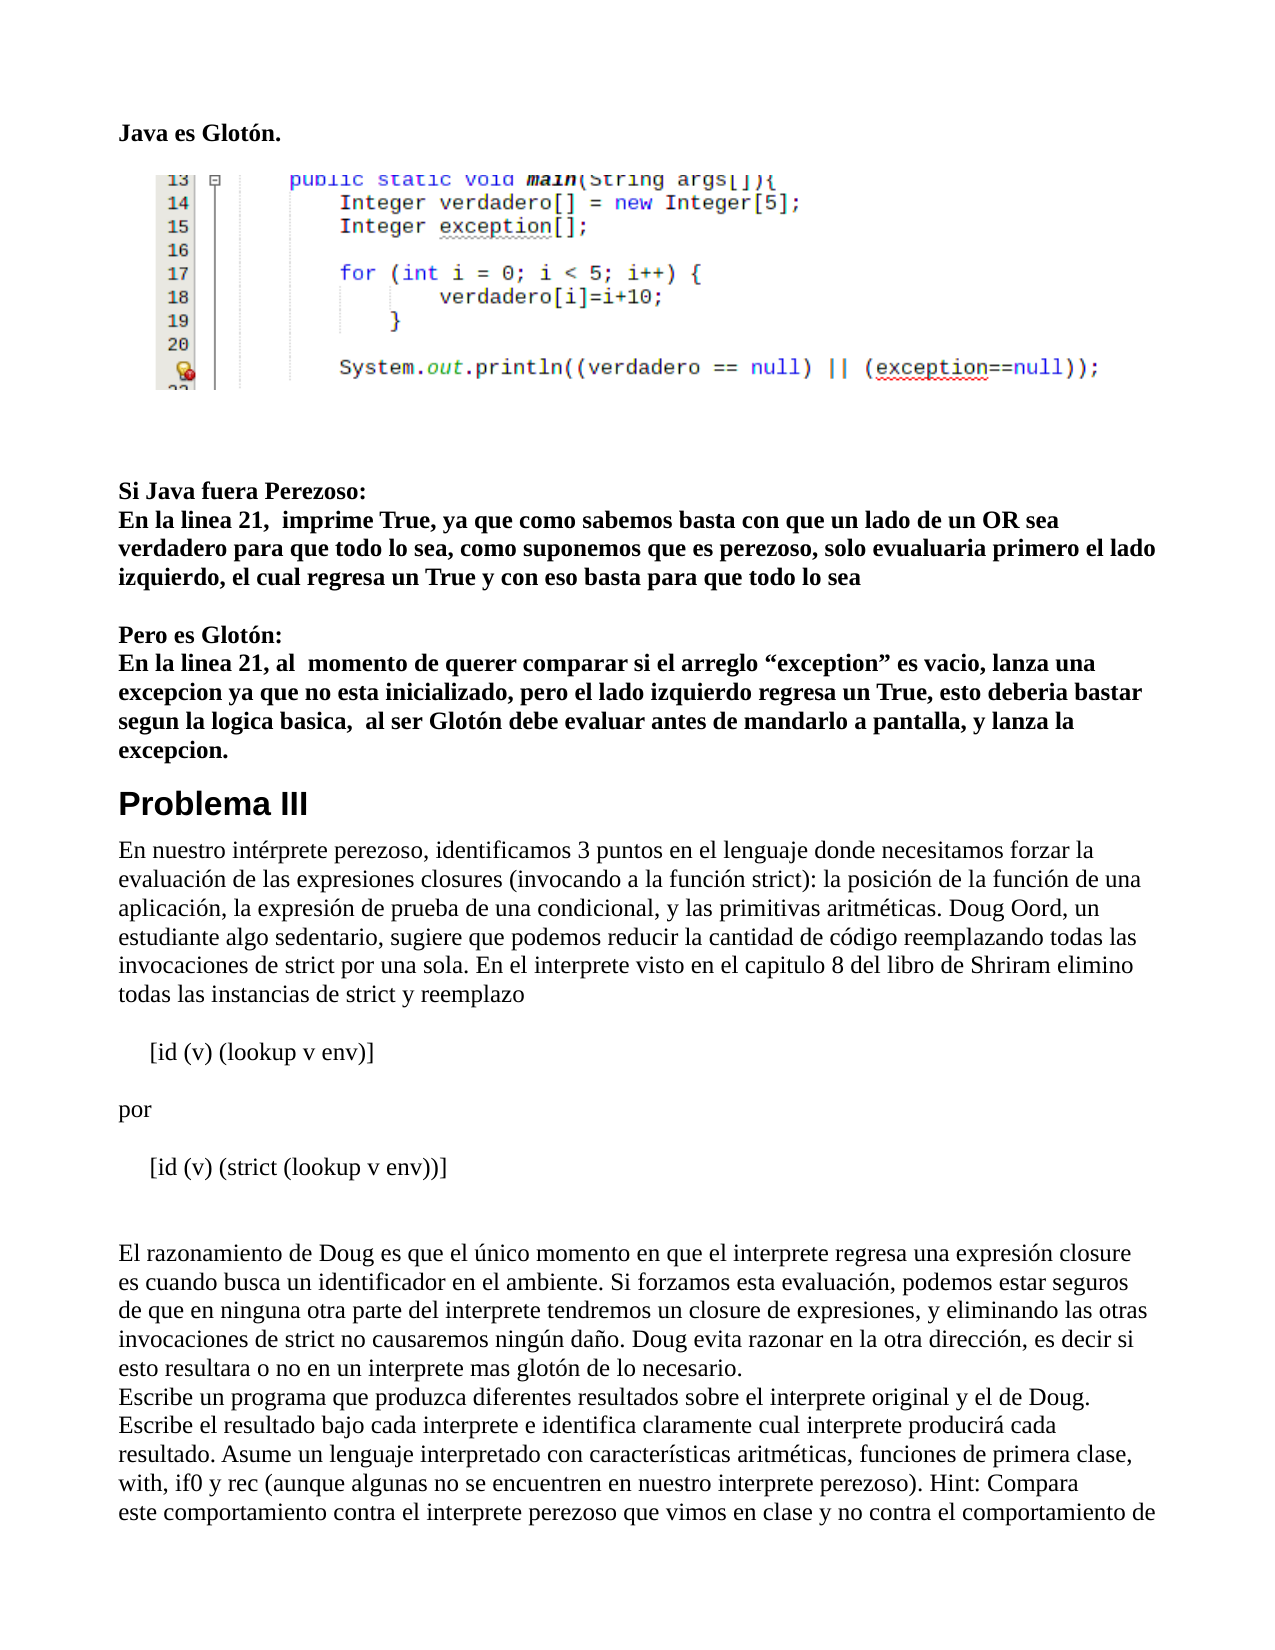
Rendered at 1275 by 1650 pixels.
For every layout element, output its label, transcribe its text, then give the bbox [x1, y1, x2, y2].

text El razonamiento de Doug es que el único momento en que el interprete regresa una expresión closure es cuando busca un identificador en el ambiente. Si forzamos esta evaluación, podemos estar seguros de que en ninguna otra parte del interprete tendremos un closure de expresiones, y eliminando las otras invocaciones de strict no causaremos ningún daño. Doug evita razonar en la otra dirección, es decir si esto resultara o no en un interprete mas glotón de lo necesario. [118, 1238, 1157, 1382]
picture [155, 175, 1120, 390]
text [id (v) (strict (lookup v env))] [118, 1152, 1157, 1180]
text En la linea 21, al momento de querer comparar si el arreglo “exception” es vacio, lanza una excepcion ya que no esta inicializado, pero el lado izquierdo regresa un True, esto deberia bastar segun la logica basica, al ser Glotón debe evaluar antes de mandarlo a pantalla, y lanza la excepcion. [118, 648, 1157, 763]
subtitle Problema III [118, 784, 1157, 823]
text este comportamiento contra el interprete perezoso que vimos en clase y no contra el comportamiento de [118, 1497, 1157, 1525]
text Java es Glotón. [118, 118, 1157, 147]
text por [118, 1094, 1157, 1123]
text [id (v) (lookup v env)] [118, 1037, 1157, 1065]
text En la linea 21, imprime True, ya que como sabemos basta con que un lado de un OR sea verdadero para que todo lo sea, como suponemos que es perezoso, solo evualuaria primero el lado izquierdo, el cual regresa un True y con eso basta para que todo lo sea [118, 505, 1157, 591]
text Escribe un programa que produzca diferentes resultados sobre el interprete original y el de Doug. Escribe el resultado bajo cada interprete e identifica claramente cual interprete producirá cada resultado. Asume un lenguaje interpretado con características aritméticas, funciones de primera clase, with, if0 y rec (aunque algunas no se encuentren en nuestro interprete perezoso). Hint: Compara [118, 1382, 1157, 1497]
text En nuestro intérprete perezoso, identificamos 3 puntos en el lenguaje donde necesitamos forzar la evaluación de las expresiones closures (invocando a la función strict): la posición de la función de una aplicación, la expresión de prueba de una condicional, y las primitivas aritméticas. Doug Oord, un estudiante algo sedentario, sugiere que podemos reducir la cantidad de código reemplazando todas las invocaciones de strict por una sola. En el interprete visto en el capitulo 8 del libro de Shriram elimino todas las instancias de strict y reemplazo [118, 835, 1157, 1008]
text Pero es Glotón: [118, 620, 1157, 648]
text Si Java fuera Perezoso: [118, 476, 1157, 505]
